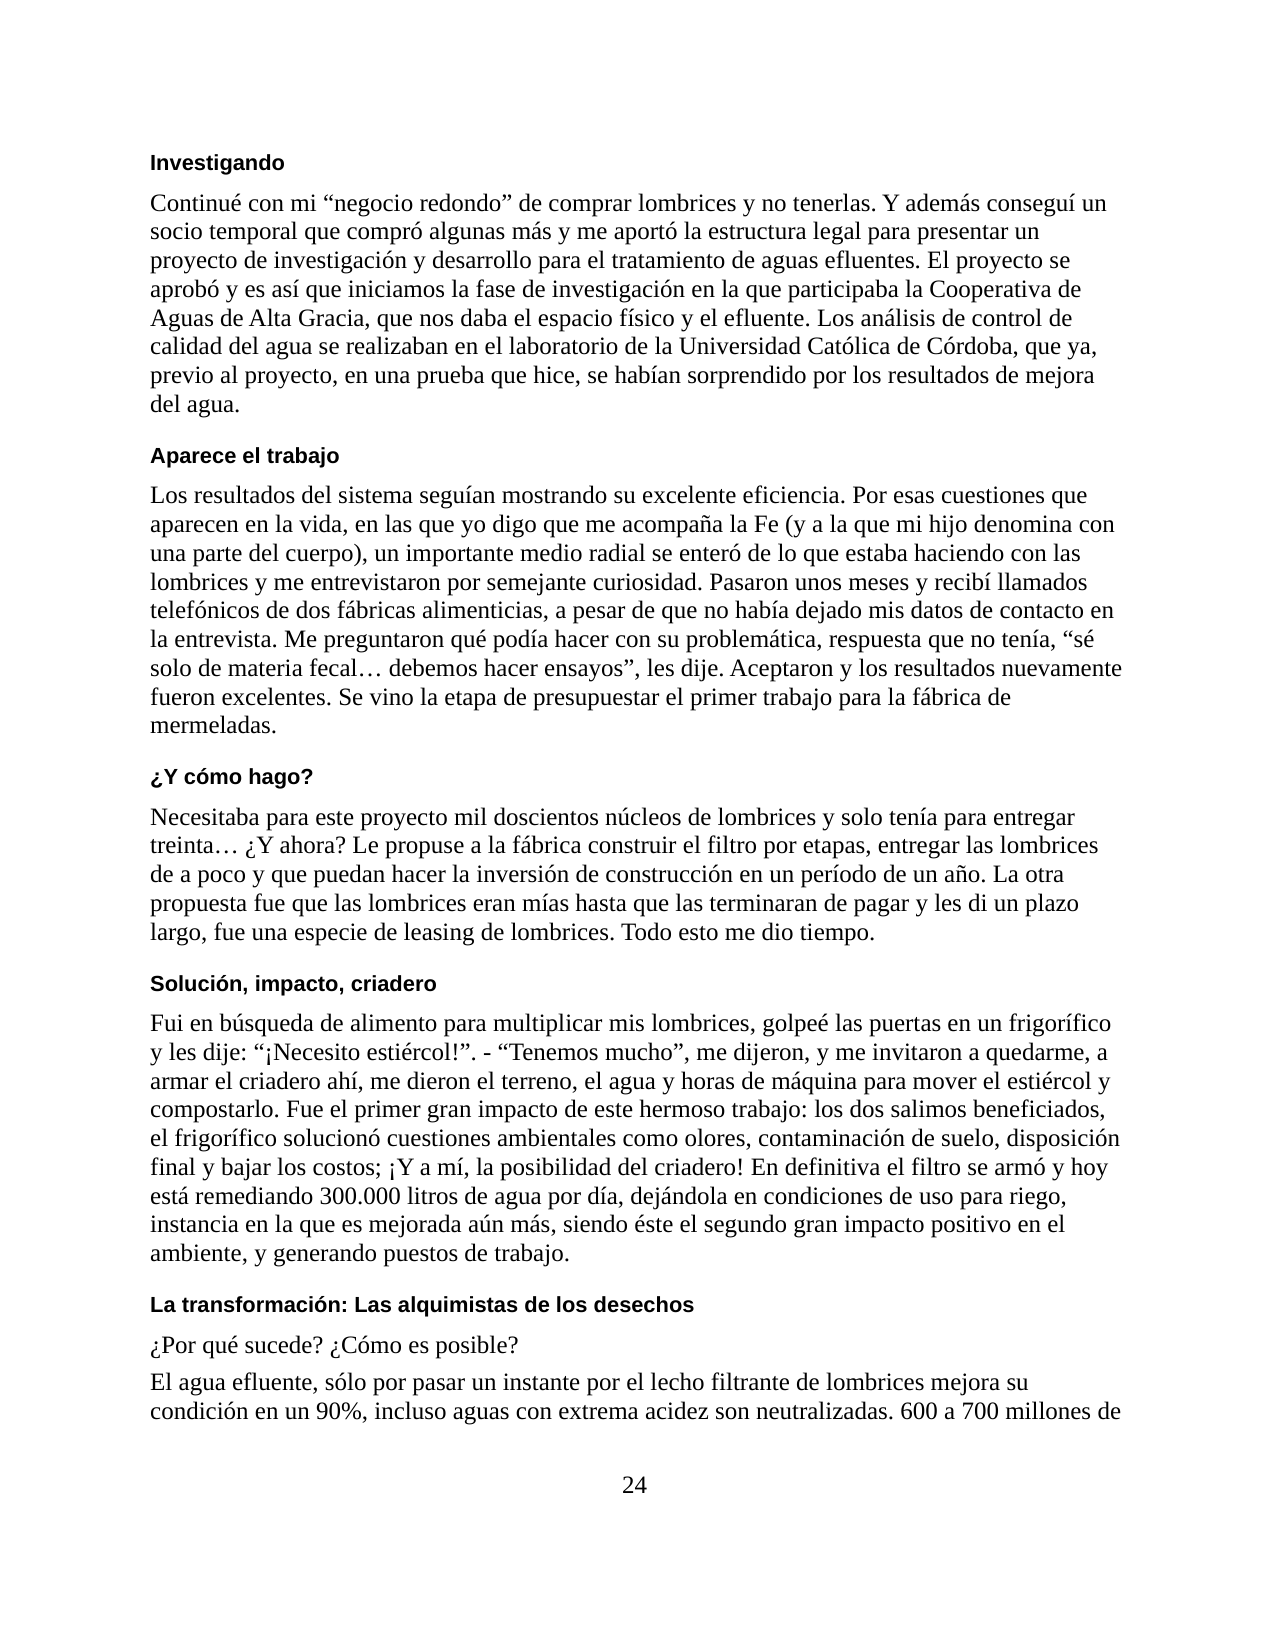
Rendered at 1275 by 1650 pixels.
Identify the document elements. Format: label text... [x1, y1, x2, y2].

text Fui en búsqueda de alimento para multiplicar mis lombrices, golpeé las puertas en un frigorífico y les dije: “¡Necesito estiércol!”. - “Tenemos mucho”, me dijeron, y me invitaron a quedarme, a armar el criadero ahí, me dieron el terreno, el agua y horas de máquina para mover el estiércol y compostarlo. Fue el primer gran impacto de este hermoso trabajo: los dos salimos beneficiados, el frigorífico solucionó cuestiones ambientales como olores, contaminación de suelo, disposición final y bajar los costos; ¡Y a mí, la posibilidad del criadero! En definitiva el filtro se armó y hoy está remediando 300.000 litros de agua por día, dejándola en condiciones de uso para riego, instancia en la que es mejorada aún más, siendo éste el segundo gran impacto positivo en el ambiente, y generando puestos de trabajo. [150, 1008, 1125, 1267]
text Necesitaba para este proyecto mil doscientos núcleos de lombrices y solo tenía para entregar treinta… ¿Y ahora? Le propuse a la fábrica construir el filtro por etapas, entregar las lombrices de a poco y que puedan hacer la inversión de construcción en un período de un año. La otra propuesta fue que las lombrices eran mías hasta que las terminaran de pagar y les di un plazo largo, fue una especie de leasing de lombrices. Todo esto me dio tiempo. [150, 802, 1125, 946]
subtitle Solución, impacto, criadero [150, 971, 1125, 996]
text Continué con mi “negocio redondo” de comprar lombrices y no tenerlas. Y además conseguí un socio temporal que compró algunas más y me aportó la estructura legal para presentar un proyecto de investigación y desarrollo para el tratamiento de aguas efluentes. El proyecto se aprobó y es así que iniciamos la fase de investigación en la que participaba la Cooperativa de Aguas de Alta Gracia, que nos daba el espacio físico y el efluente. Los análisis de control de calidad del agua se realizaban en el laboratorio de la Universidad Católica de Córdoba, que ya, previo al proyecto, en una prueba que hice, se habían sorprendido por los resultados de mejora del agua. [150, 188, 1125, 418]
text ¿Por qué sucede? ¿Cómo es posible? [150, 1330, 1125, 1358]
subtitle La transformación: Las alquimistas de los desechos [150, 1292, 1125, 1317]
subtitle Aparece el trabajo [150, 443, 1125, 468]
text Los resultados del sistema seguían mostrando su excelente eficiencia. Por esas cuestiones que aparecen en la vida, en las que yo digo que me acompaña la Fe (y a la que mi hijo denomina con una parte del cuerpo), un importante medio radial se enteró de lo que estaba haciendo con las lombrices y me entrevistaron por semejante curiosidad. Pasaron unos meses y recibí llamados telefónicos de dos fábricas alimenticias, a pesar de que no había dejado mis datos de contacto en la entrevista. Me preguntaron qué podía hacer con su problemática, respuesta que no tenía, “sé solo de materia fecal… debemos hacer ensayos”, les dije. Aceptaron y los resultados nuevamente fueron excelentes. Se vino la etapa de presupuestar el primer trabajo para la fábrica de mermeladas. [150, 480, 1125, 739]
text El agua efluente, sólo por pasar un instante por el lecho filtrante de lombrices mejora su condición en un 90%, incluso aguas con extrema acidez son neutralizadas. 600 a 700 millones de [150, 1367, 1125, 1425]
subtitle Investigando [150, 150, 1125, 175]
subtitle ¿Y cómo hago? [150, 764, 1125, 789]
